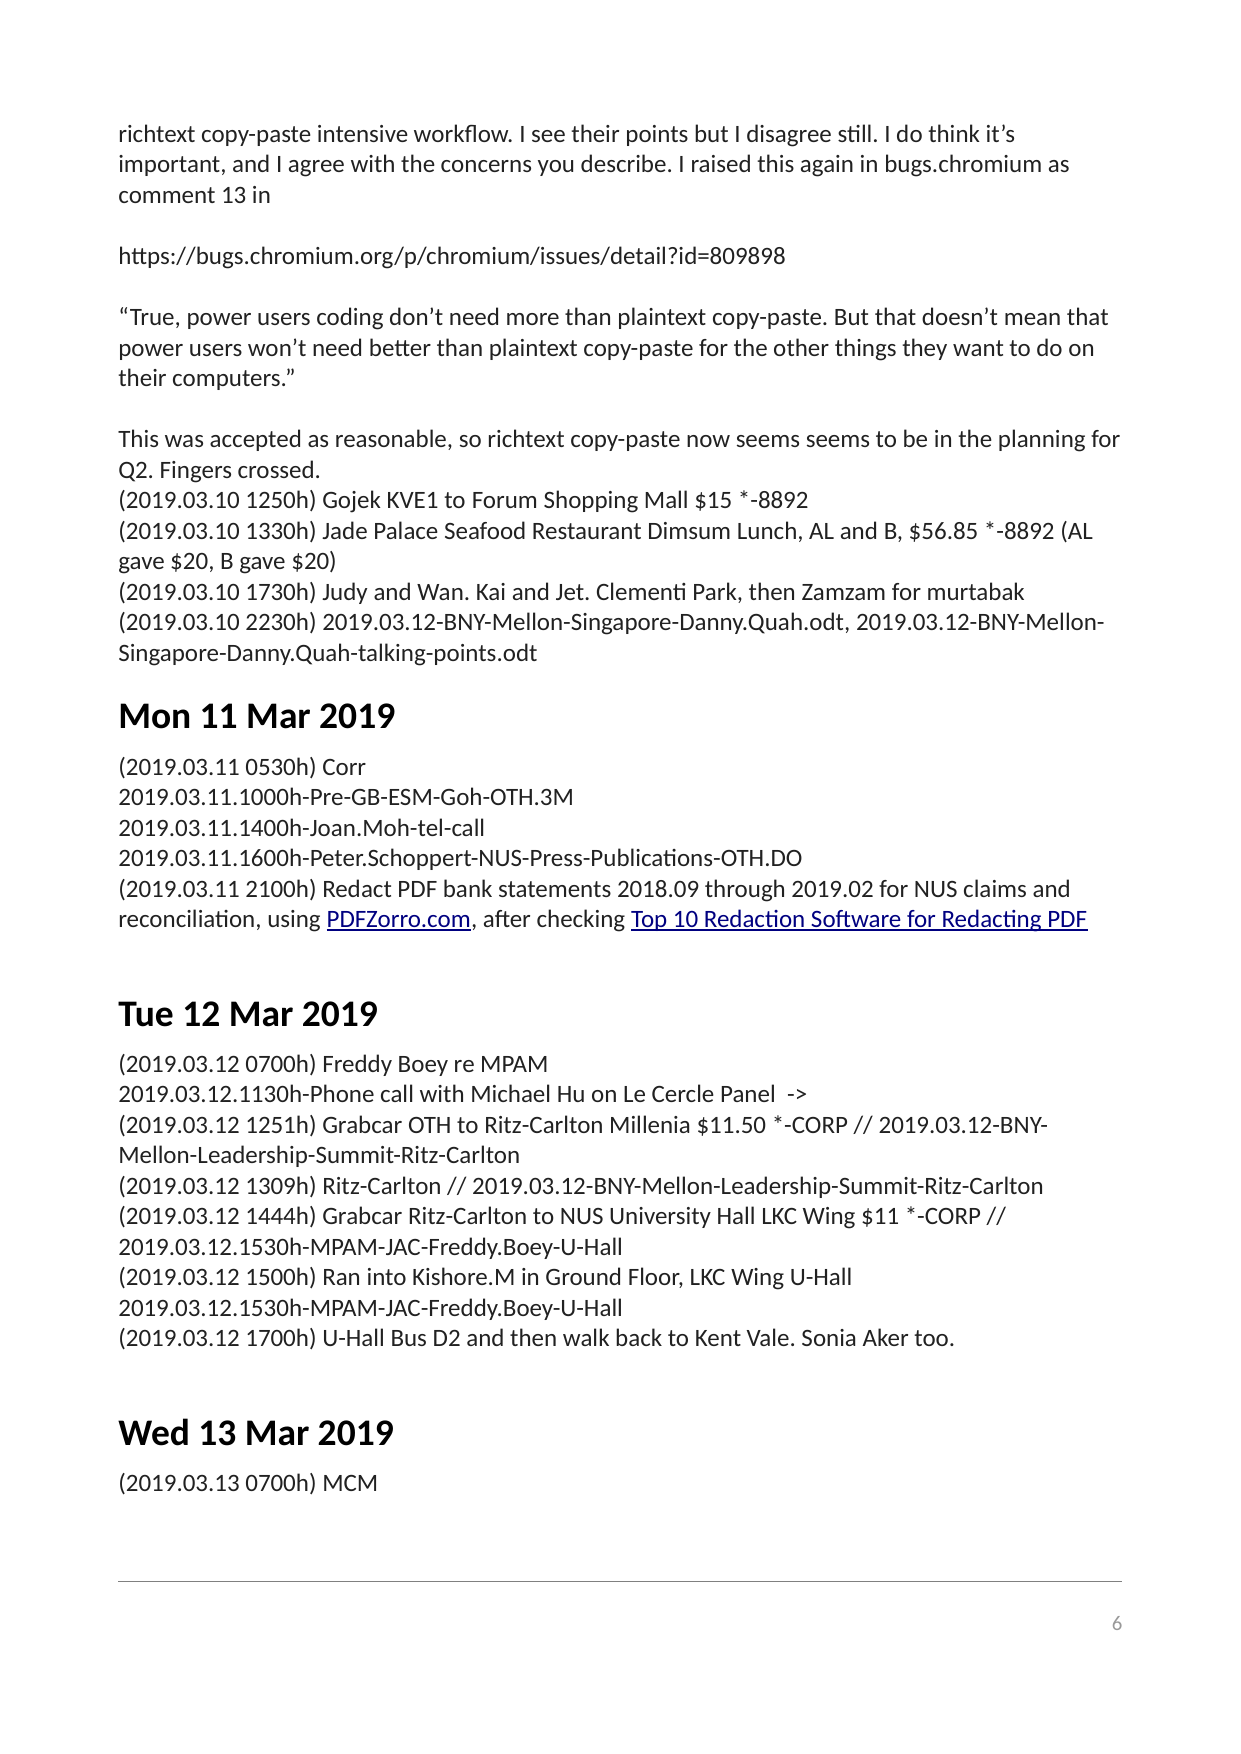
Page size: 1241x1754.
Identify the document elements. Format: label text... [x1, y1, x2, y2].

text (2019.03.10 2230h) 2019.03.12-BNY-Mellon-Singapore-Danny.Quah.odt, 2019.03.12-BNY-Mellon-Singapore-Danny.Quah-talking-points.odt [118, 606, 1122, 667]
text (2019.03.12 1700h) U-Hall Bus D2 and then walk back to Kent Vale. Sonia Aker too. [118, 1322, 1122, 1353]
text (2019.03.12 1500h) Ran into Kishore.M in Ground Floor, LKC Wing U-Hall [118, 1261, 1122, 1292]
text “True, power users coding don’t need more than plaintext copy-paste. But that doesn’t mean that power users won’t need better than plaintext copy-paste for the other things they want to do on their computers.” [118, 301, 1122, 393]
text 2019.03.11.1000h-Pre-GB-ESM-Goh-OTH.3M [118, 781, 1122, 812]
text (2019.03.12 1309h) Ritz-Carlton // 2019.03.12-BNY-Mellon-Leadership-Summit-Ritz-Carlton [118, 1170, 1122, 1200]
text (2019.03.12 0700h) Freddy Boey re MPAM [118, 1048, 1122, 1078]
text (2019.03.11 0530h) Corr [118, 751, 1122, 781]
text (2019.03.11 2100h) Redact PDF bank statements 2018.09 through 2019.02 for NUS claims and reconciliation, using PDFZorro.com, after checking Top 10 Redaction Software for Redacting PDF [118, 873, 1122, 934]
text 2019.03.11.1400h-Joan.Moh-tel-call [118, 812, 1122, 842]
text (2019.03.10 1730h) Judy and Wan. Kai and Jet. Clementi Park, then Zamzam for murtabak [118, 576, 1122, 606]
text 2019.03.12.1530h-MPAM-JAC-Freddy.Boey-U-Hall [118, 1292, 1122, 1322]
text https://bugs.chromium.org/p/chromium/issues/detail?id=809898 [118, 240, 1122, 271]
subtitle Tue 12 Mar 2019 [118, 989, 1122, 1035]
text 2019.03.11.1600h-Peter.Schoppert-NUS-Press-Publications-OTH.DO [118, 842, 1122, 873]
text (2019.03.12 1251h) Grabcar OTH to Ritz-Carlton Millenia $11.50 *-CORP // 2019.03.12-BNY-Mellon-Leadership-Summit-Ritz-Carlton [118, 1109, 1122, 1170]
text richtext copy-paste intensive workflow. I see their points but I disagree still. I do think it’s important, and I agree with the concerns you describe. I raised this again in bugs.chromium as comment 13 in [118, 118, 1122, 210]
text 2019.03.12.1130h-Phone call with Michael Hu on Le Cercle Panel -> [118, 1078, 1122, 1109]
text This was accepted as reasonable, so richtext copy-paste now seems seems to be in the planning for Q2. Fingers crossed. [118, 423, 1122, 484]
subtitle Wed 13 Mar 2019 [118, 1408, 1122, 1454]
subtitle Mon 11 Mar 2019 [118, 692, 1122, 738]
text (2019.03.10 1250h) Gojek KVE1 to Forum Shopping Mall $15 *-8892 [118, 484, 1122, 515]
text (2019.03.12 1444h) Grabcar Ritz-Carlton to NUS University Hall LKC Wing $11 *-CORP // 2019.03.12.1530h-MPAM-JAC-Freddy.Boey-U-Hall [118, 1200, 1122, 1261]
text (2019.03.10 1330h) Jade Palace Seafood Restaurant Dimsum Lunch, AL and B, $56.85 *-8892 (AL gave $20, B gave $20) [118, 515, 1122, 576]
text (2019.03.13 0700h) MCM [118, 1467, 1122, 1497]
